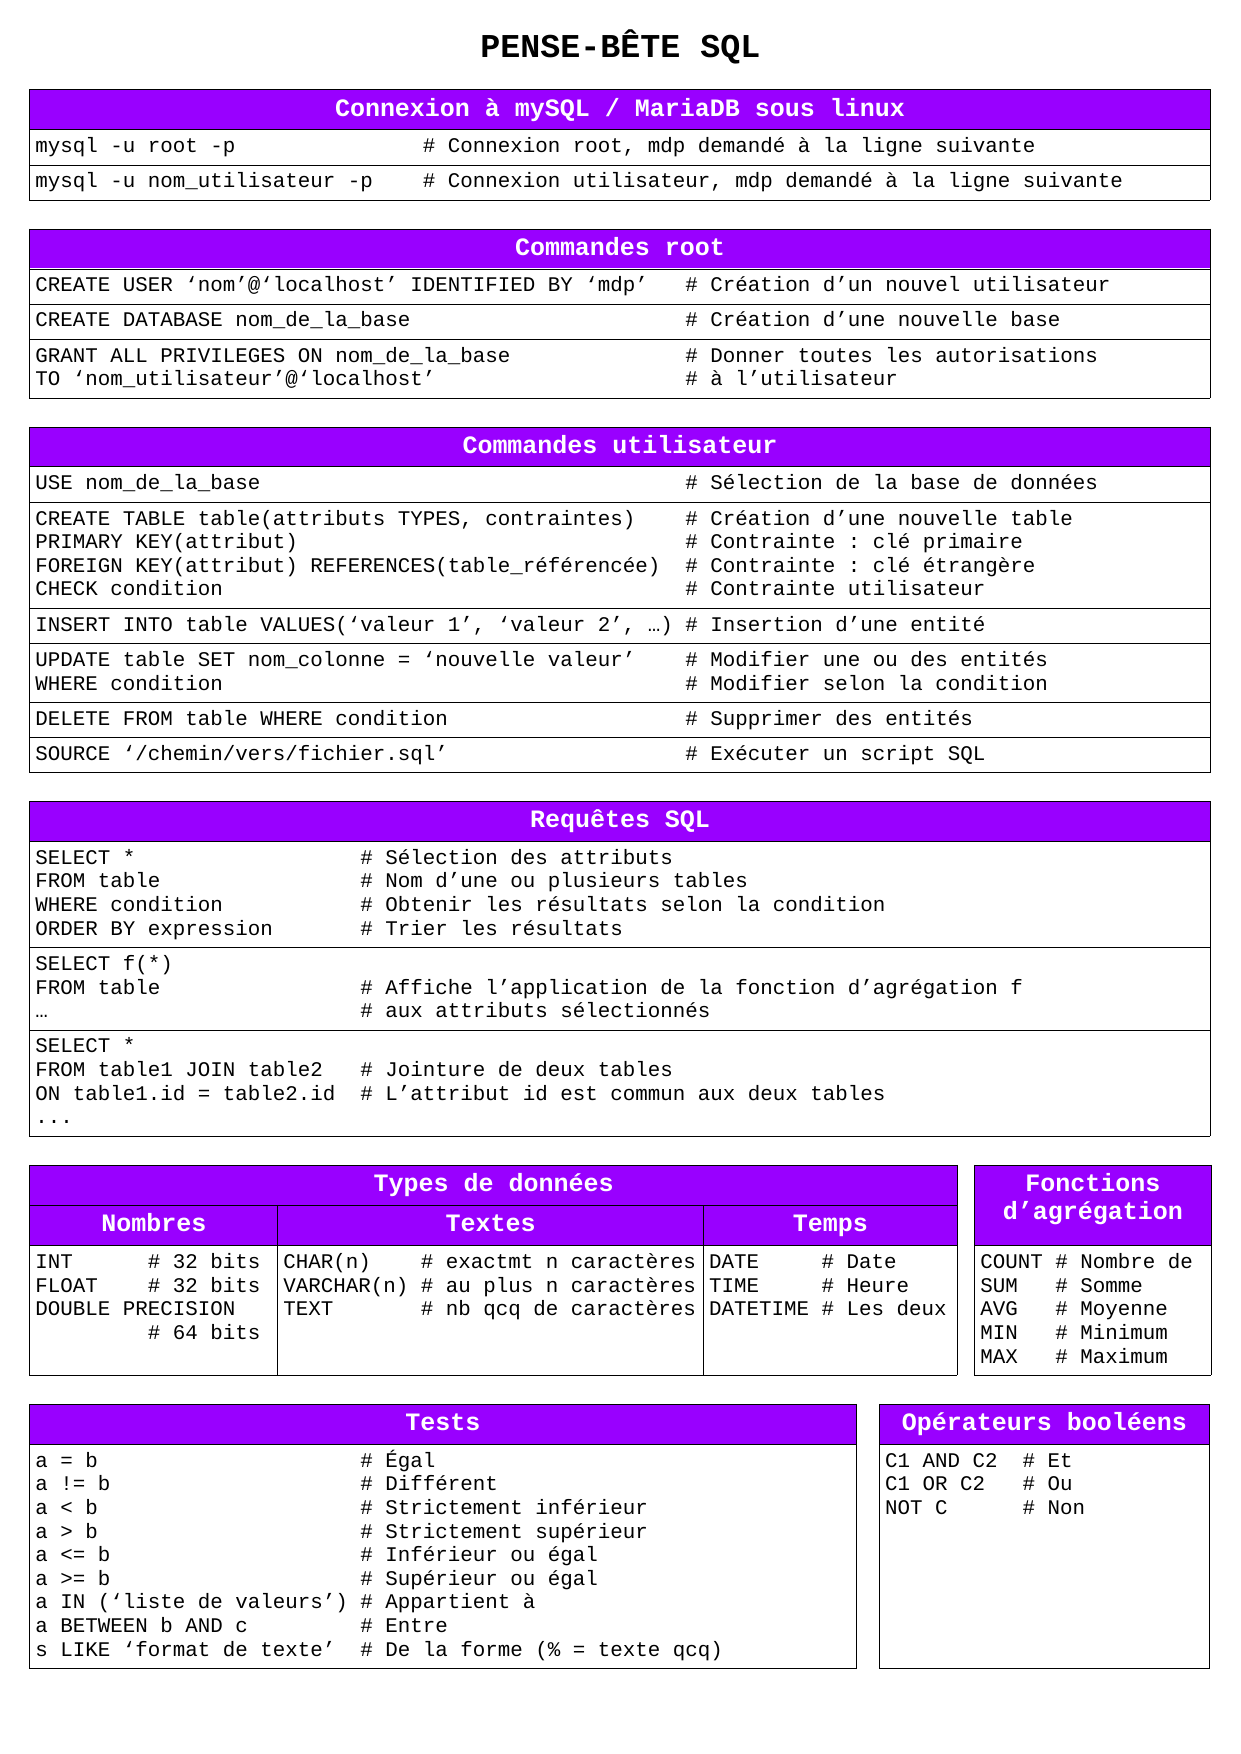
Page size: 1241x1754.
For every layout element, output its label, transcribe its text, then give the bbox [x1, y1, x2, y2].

table_cell CREATE TABLE table(attributs TYPES, contraintes) # Création d’une nouvelle table PRIMARY KEY(attribut) # Contrainte : clé primaire FOREIGN KEY(attribut) REFERENCES(table_référencée) # Contrainte : clé étrangère CHECK condition # Contrainte utilisateur [30, 503, 1210, 608]
table_cell COUNT # Nombre de SUM # Somme AVG # Moyenne MIN # Minimum MAX # Maximum [975, 1246, 1211, 1375]
table_cell SELECT * FROM table1 JOIN table2 # Jointure de deux tables ON table1.id = table2.id # L’attribut id est commun aux deux tables ... [30, 1031, 1210, 1136]
table_cell [857, 1444, 879, 1668]
table_cell USE nom_de_la_base # Sélection de la base de données [30, 467, 1210, 502]
table_header Requêtes SQL [30, 802, 1210, 841]
table_cell UPDATE table SET nom_colonne = ‘nouvelle valeur’ # Modifier une ou des entités WHERE condition # Modifier selon la condition [30, 644, 1210, 702]
table_header Fonctions d’agrégation [975, 1166, 1211, 1245]
table_cell INT # 32 bits FLOAT # 32 bits DOUBLE PRECISION # 64 bits [30, 1246, 277, 1375]
table_cell Nombres [30, 1206, 277, 1245]
table_header [958, 1165, 974, 1205]
table_cell SELECT f(*) FROM table # Affiche l’application de la fonction d’agrégation f … # aux attributs sélectionnés [30, 948, 1210, 1030]
text PENSE-BÊTE SQL [29, 29, 1211, 67]
table_cell DELETE FROM table WHERE condition # Supprimer des entités [30, 703, 1210, 737]
table_header [857, 1404, 879, 1444]
table_cell a = b # Égal a != b # Différent a < b # Strictement inférieur a > b # Strictement supérieur a <= b # Inférieur ou égal a >= b # Supérieur ou égal a IN (‘liste de valeurs’) # Appartient à a BETWEEN b AND c # Entre s LIKE ‘format de texte’ # De la forme (% = texte qcq) [30, 1445, 856, 1668]
table_cell DATE # Date TIME # Heure DATETIME # Les deux [704, 1246, 957, 1375]
table_cell INSERT INTO table VALUES(‘valeur 1’, ‘valeur 2’, …) # Insertion d’une entité [30, 609, 1210, 643]
table_header Commandes root [30, 230, 1210, 268]
table_cell CREATE USER ‘nom’@‘localhost’ IDENTIFIED BY ‘mdp’ # Création d’un nouvel utilisateur [30, 270, 1210, 304]
table_cell [958, 1245, 974, 1375]
table_cell [958, 1205, 974, 1245]
table_cell SELECT * # Sélection des attributs FROM table # Nom d’une ou plusieurs tables WHERE condition # Obtenir les résultats selon la condition ORDER BY expression # Trier les résultats [30, 842, 1210, 947]
table_cell GRANT ALL PRIVILEGES ON nom_de_la_base # Donner toutes les autorisations TO ‘nom_utilisateur’@‘localhost’ # à l’utilisateur [30, 340, 1210, 398]
table_cell Textes [278, 1206, 703, 1245]
table_cell Temps [704, 1206, 957, 1245]
table_cell mysql -u nom_utilisateur -p # Connexion utilisateur, mdp demandé à la ligne suivante [30, 166, 1210, 200]
table_header Connexion à mySQL / MariaDB sous linux [30, 90, 1210, 129]
table_header Types de données [30, 1166, 957, 1205]
table_cell CHAR(n) # exactmt n caractères VARCHAR(n) # au plus n caractères TEXT # nb qcq de caractères [278, 1246, 703, 1375]
table_cell mysql -u root -p # Connexion root, mdp demandé à la ligne suivante [30, 130, 1210, 164]
table_cell C1 AND C2 # Et C1 OR C2 # Ou NOT C # Non [880, 1445, 1209, 1668]
table_header Opérateurs booléens [880, 1405, 1209, 1444]
table_cell SOURCE ‘/chemin/vers/fichier.sql’ # Exécuter un script SQL [30, 738, 1210, 772]
table_header Commandes utilisateur [30, 428, 1210, 466]
table_cell CREATE DATABASE nom_de_la_base # Création d’une nouvelle base [30, 305, 1210, 339]
table_header Tests [30, 1405, 856, 1444]
